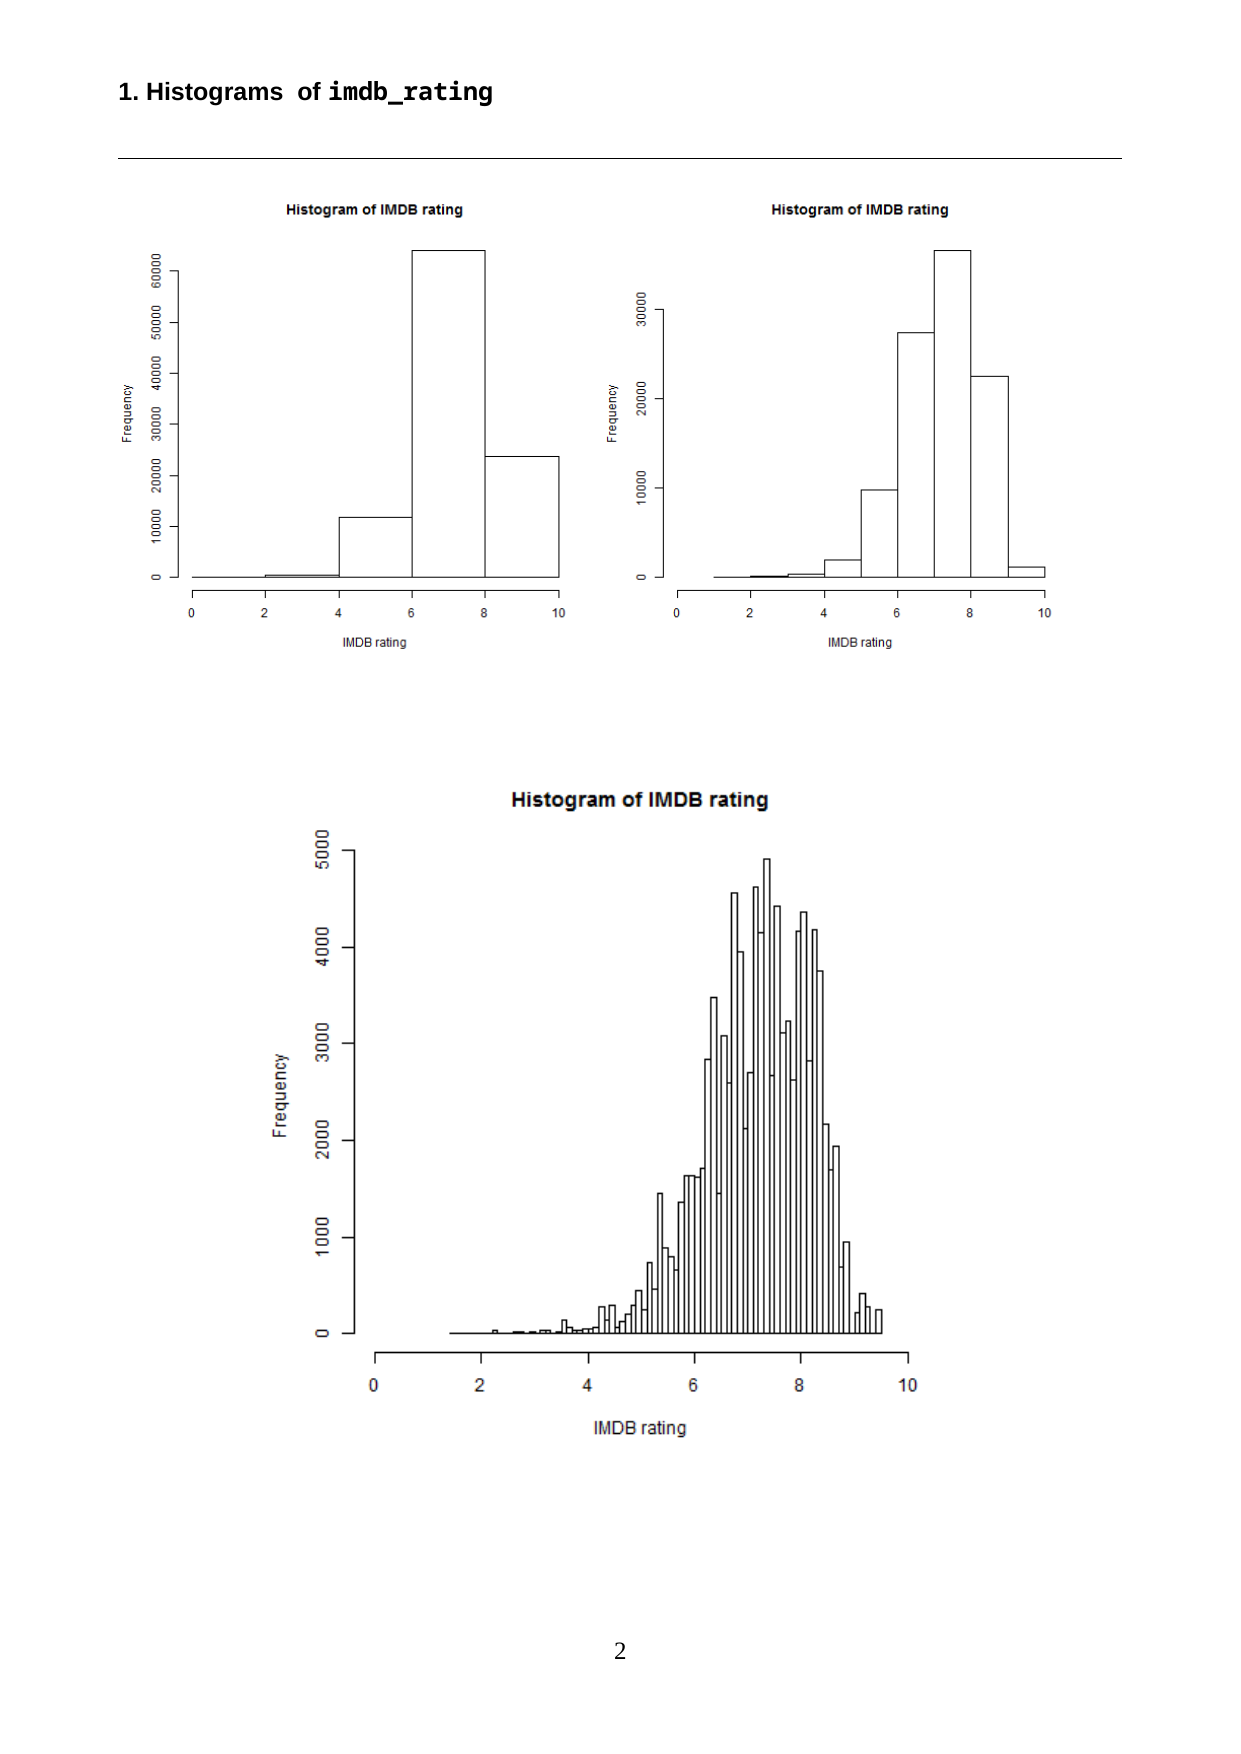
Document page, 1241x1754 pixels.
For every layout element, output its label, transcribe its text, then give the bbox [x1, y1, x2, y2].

text 1. Histograms of imdb_rating [118, 74, 1122, 108]
